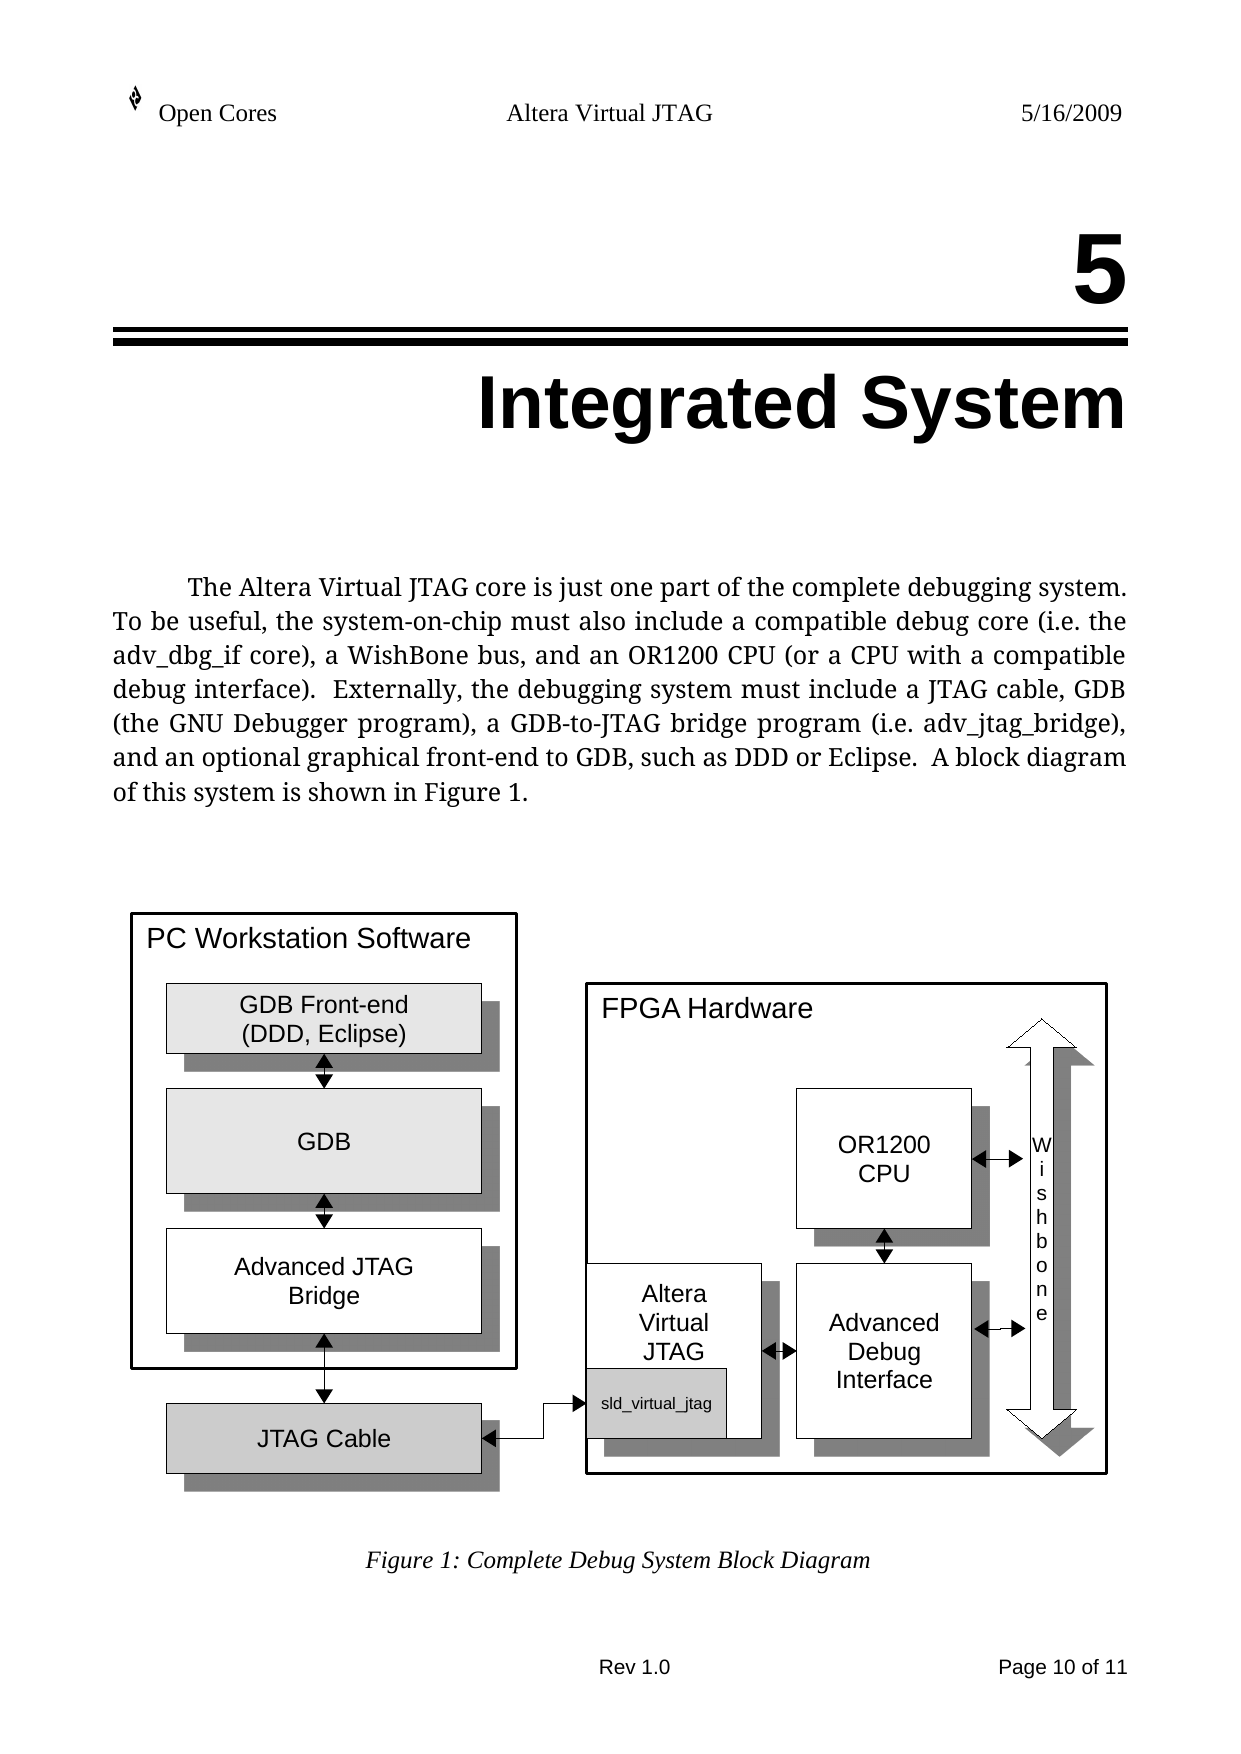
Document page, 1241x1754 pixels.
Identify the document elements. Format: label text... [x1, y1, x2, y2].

subtitle Integrated System [112, 358, 1128, 445]
text Figure 1: Complete Debug System Block Diagram [130, 1545, 1108, 1574]
text The Altera Virtual JTAG core is just one part of the complete debugging system. To be useful, the system-on-chip must also include a compatible debug core (i.e. the adv_dbg_if core), a WishBone bus, and an OR1200 CPU (or a CPU with a compatible debug interface). Externally, the debugging system must include a JTAG cable, GDB (the GNU Debugger program), a GDB-to-JTAG bridge program (i.e. adv_jtag_bridge), and an optional graphical front-end to GDB, such as DDD or Eclipse. A block diagram of this system is shown in Figure 1. [112, 570, 1128, 808]
